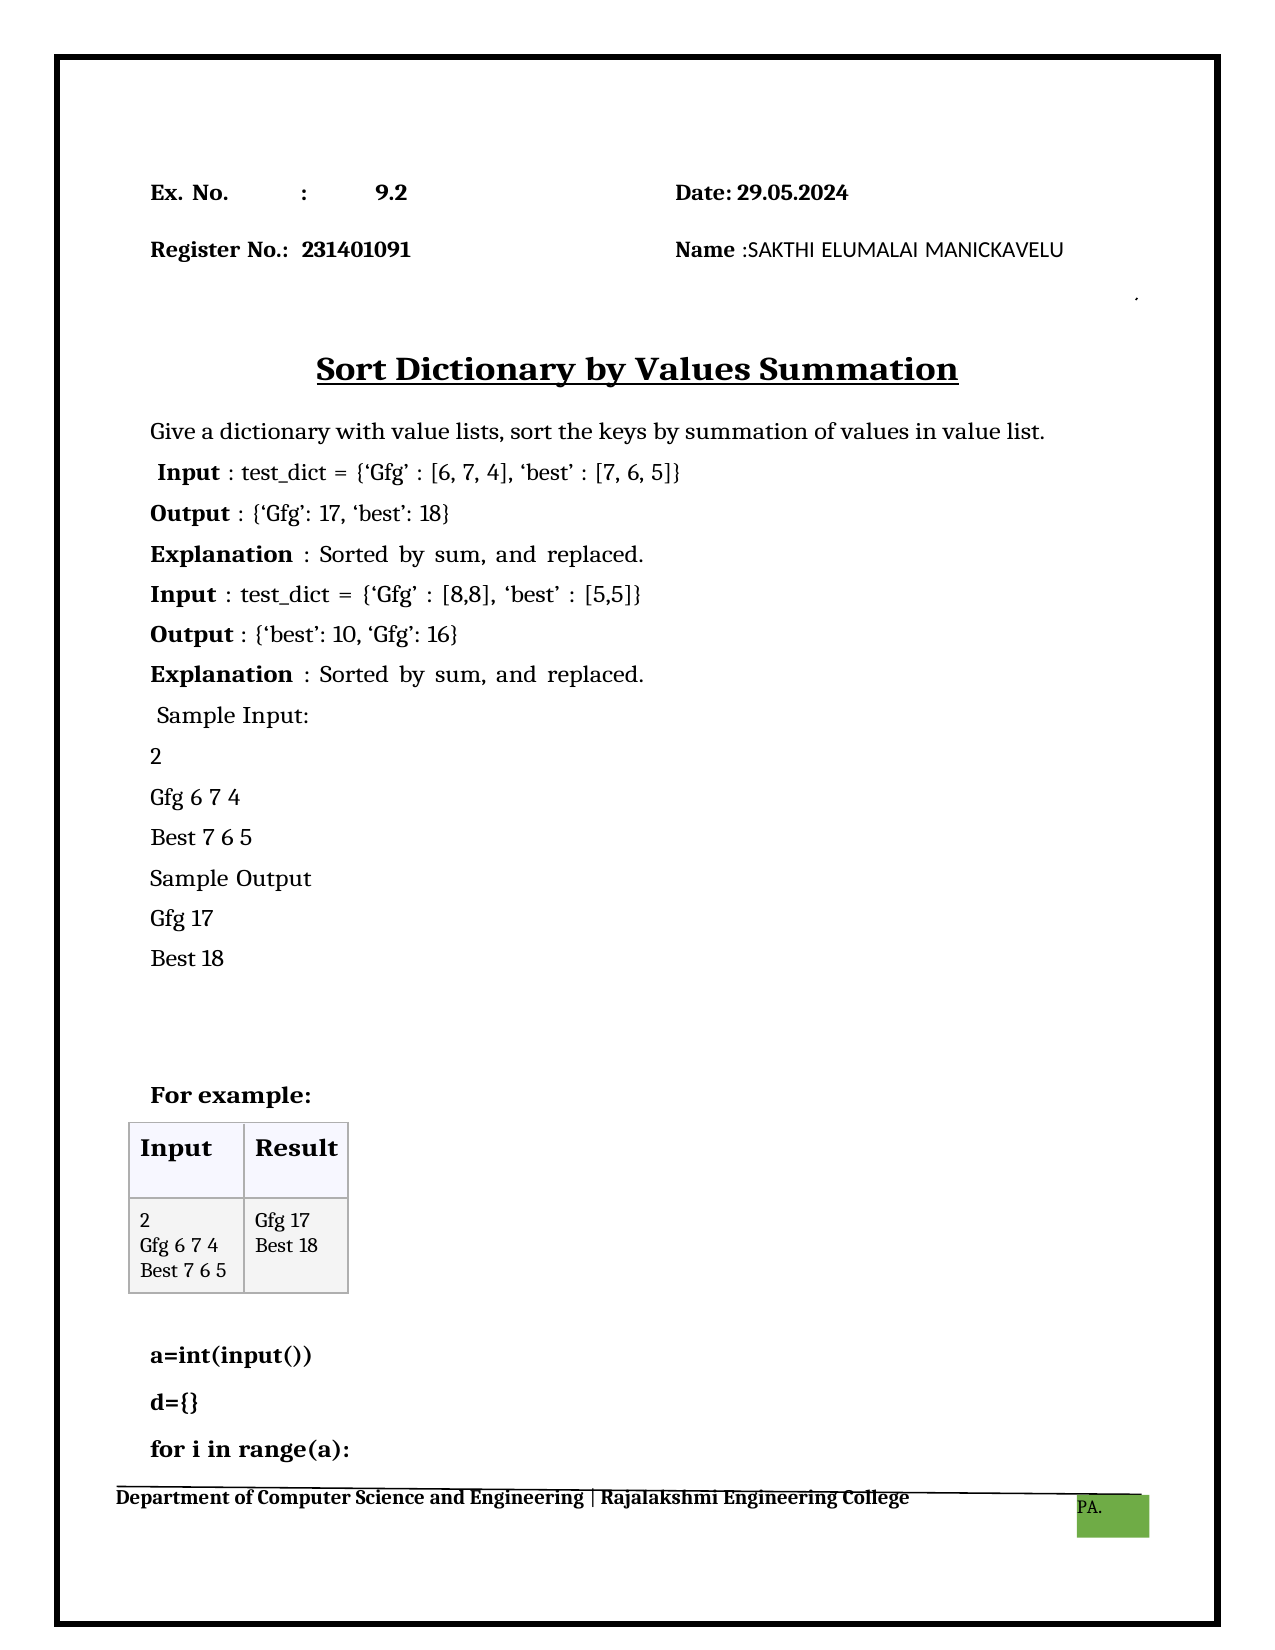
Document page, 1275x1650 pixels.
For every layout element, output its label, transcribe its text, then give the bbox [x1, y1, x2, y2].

text Explanation : Sorted by sum, and replaced. Sample Input: [150, 661, 644, 729]
text For example: [150, 1082, 1137, 1110]
text Register No.: 231401091 Name :SAKTHI ELUMALAI MANICKAVELU [150, 235, 1137, 263]
text Give a dictionary with value lists, sort the keys by summation of values in value list. [150, 418, 1137, 446]
text 2 [150, 742, 1137, 770]
table_header Input [130, 1123, 244, 1197]
subtitle Sort Dictionary by Values Summation [308, 350, 967, 388]
text Input : test_dict = {‘Gfg’ : [6, 7, 4], ‘best’ : [7, 6, 5]} [157, 459, 1137, 487]
text for i in range(a): [150, 1435, 1137, 1463]
text Output : {‘Gfg’: 17, ‘best’: 18} [150, 500, 1137, 527]
text Best 18 [150, 945, 1137, 973]
text Gfg 6 7 4 [150, 783, 1137, 811]
table_cell 2 Gfg 6 7 4 Best 7 6 5 [130, 1199, 243, 1292]
text Best 7 6 5 Sample Output Gfg 17 [150, 824, 321, 932]
text Explanation : Sorted by sum, and replaced. Input : test_dict = {‘Gfg’ : [8,8], ‘best’ : [5,5]} Output : {‘best’: 10, ‘Gfg’: 16} [150, 541, 644, 649]
text Ex. No. : 9.2 Date: 29.05.2024 [150, 180, 1137, 206]
text a=int(input()) d={} [150, 1341, 326, 1416]
table_cell Gfg 17 Best 18 [245, 1199, 347, 1292]
table_header Result [245, 1123, 347, 1197]
